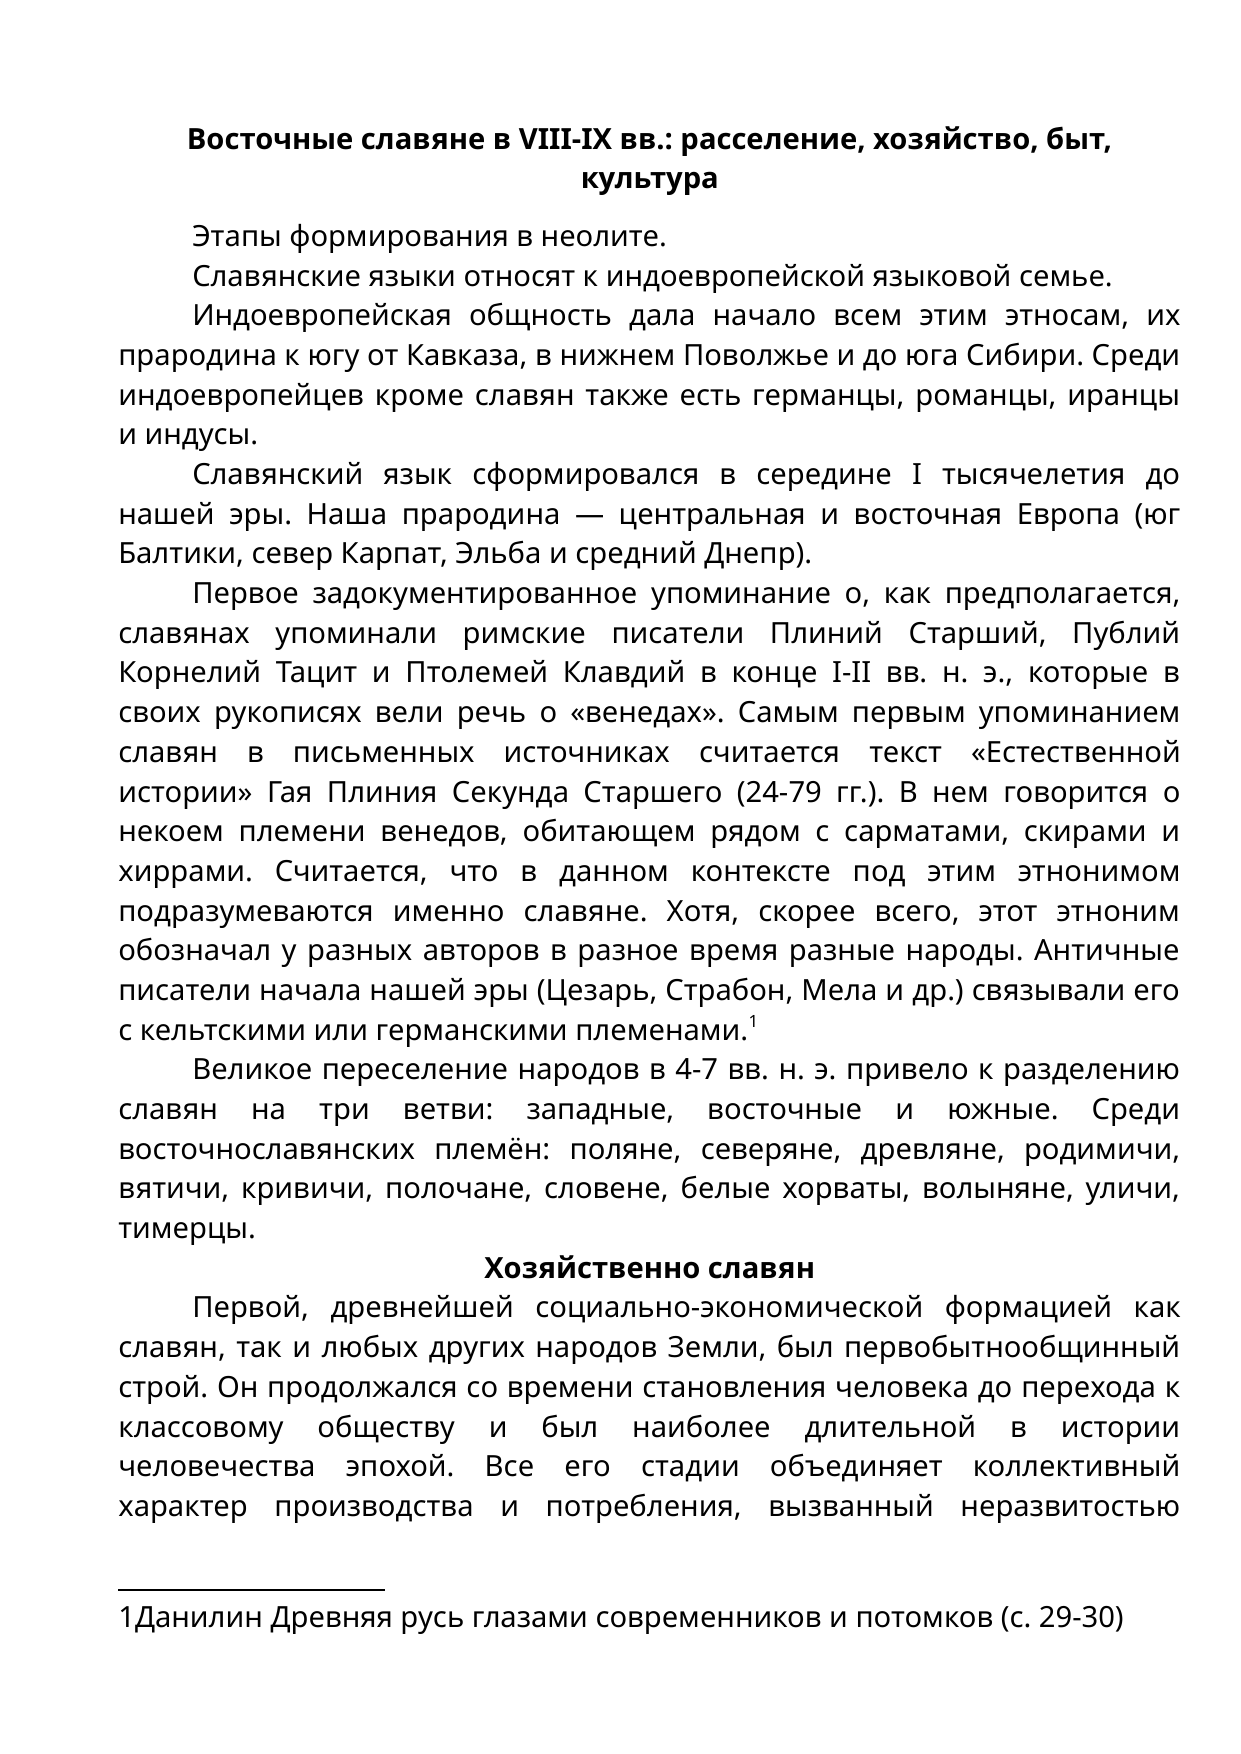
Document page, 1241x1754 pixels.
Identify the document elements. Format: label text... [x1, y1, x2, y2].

text Данилин Древняя русь глазами современников и потомков (с. 29-30) [118, 1596, 1181, 1636]
title Восточные славяне в VIII-IX вв.: расселение, хозяйство, быт, культура [118, 118, 1181, 197]
text Славянский язык сформировался в середине I тысячелетия до нашей эры. Наша прародина — центральная и восточная Европа (юг Балтики, север Карпат, Эльба и средний Днепр). [118, 453, 1181, 572]
text Этапы формирования в неолите. [118, 215, 1181, 255]
text Первой, древнейшей социально-экономической формацией как славян, так и любых других народов Земли, был первобытнообщинный строй. Он продолжался со времени становления человека до перехода к классовому обществу и был наиболее длительной в истории человечества эпохой. Все его стадии объединяет коллективный характер производства и потребления, вызванный неразвитостью [118, 1287, 1181, 1525]
text Первое задокументированное упоминание о, как предполагается, славянах упоминали римские писатели Плиний Старший, Публий Корнелий Тацит и Птолемей Клавдий в конце I-II вв. н. э., которые в своих рукописях вели речь о «венедах». Самым первым упоминанием славян в письменных источниках считается текст «Естественной истории» Гая Плиния Секунда Старшего (24-79 гг.). В нем говорится о некоем племени венедов, обитающем рядом с сарматами, скирами и хиррами. Считается, что в данном контексте под этим этнонимом подразумеваются именно славяне. Хотя, скорее всего, этот этноним обозначал у разных авторов в разное время разные народы. Античные писатели начала нашей эры (Цезарь, Страбон, Мела и др.) связывали его с кельтскими или германскими племенами. [118, 572, 1181, 1049]
text Индоевропейская общность дала начало всем этим этносам, их прародина к югу от Кавказа, в нижнем Поволжье и до юга Сибири. Среди индоевропейцев кроме славян также есть германцы, романцы, иранцы и индусы. [118, 294, 1181, 453]
subtitle Хозяйственно славян [118, 1247, 1181, 1287]
text Великое переселение народов в 4-7 вв. н. э. привело к разделению славян на три ветви: западные, восточные и южные. Среди восточнославянских племён: поляне, северяне, древляне, родимичи, вятичи, кривичи, полочане, словене, белые хорваты, волыняне, уличи, тимерцы. [118, 1049, 1181, 1247]
text Славянские языки относят к индоевропейской языковой семье. [118, 255, 1181, 294]
